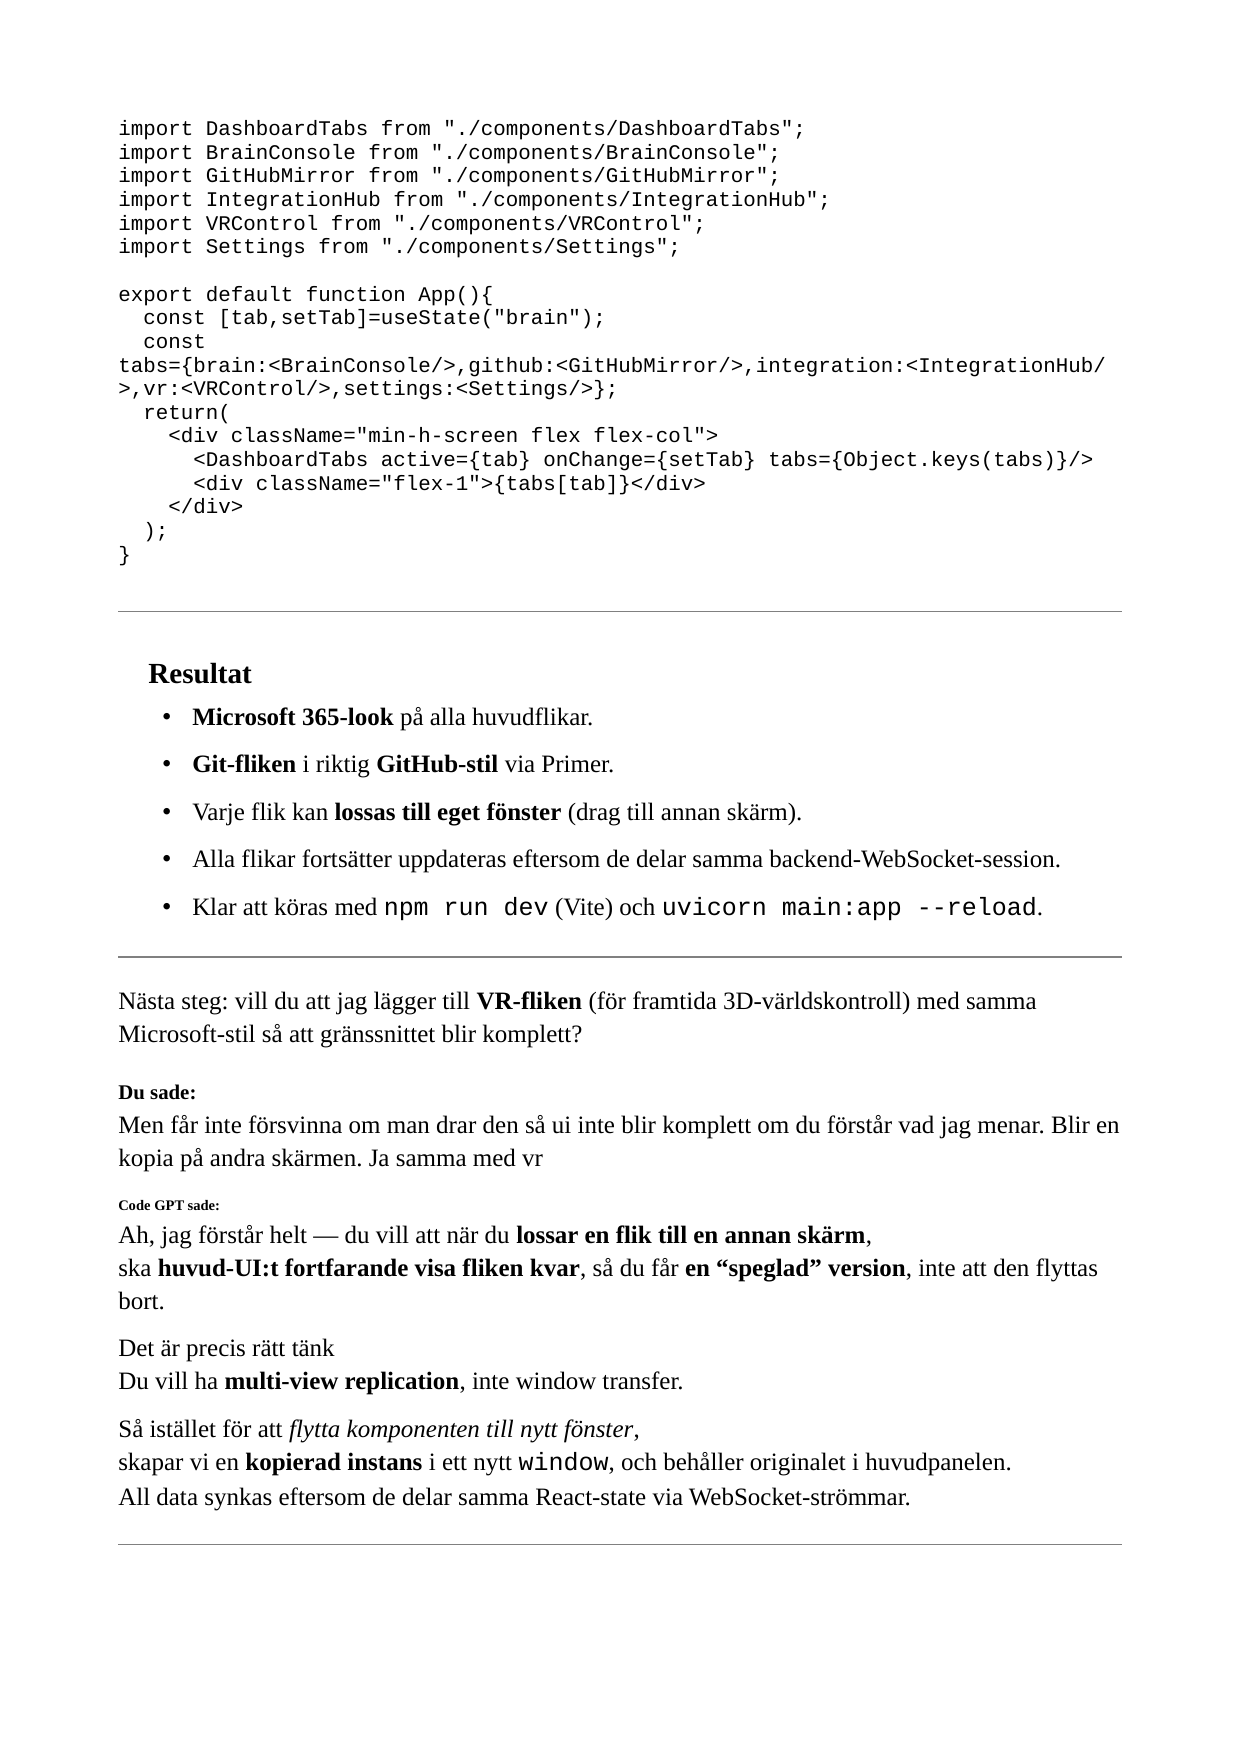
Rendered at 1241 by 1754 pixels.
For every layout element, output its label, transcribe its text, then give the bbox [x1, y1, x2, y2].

text Ah, jag förstår helt — du vill att när du lossar en flik till en annan skärm, ska huvud-UI:t fortfarande visa fliken kvar, så du får en “speglad” version, inte att den flyttas bort. [118, 1220, 1122, 1314]
text export default function App(){ [118, 284, 1122, 307]
text } [118, 544, 1122, 567]
list Klar att köras med npm run dev (Vite) och uvicorn main:app --reload. [162, 892, 1122, 923]
text import GitHubMirror from "./components/GitHubMirror"; [118, 165, 1122, 189]
list Git-fliken i riktig GitHub-stil via Primer. [162, 749, 1122, 778]
list Microsoft 365-look på alla huvudflikar. [162, 702, 1122, 731]
text Men får inte försvinna om man drar den så ui inte blir komplett om du förstår vad jag menar. Blir en kopia på andra skärmen. Ja samma med vr [118, 1110, 1122, 1172]
text </div> [118, 496, 1122, 520]
text <DashboardTabs active={tab} onChange={setTab} tabs={Object.keys(tabs)}/> [118, 449, 1122, 473]
subtitle Du sade: [118, 1079, 1122, 1104]
text const [tab,setTab]=useState("brain"); [118, 307, 1122, 331]
text const tabs={brain:<BrainConsole/>,github:<GitHubMirror/>,integration:<IntegrationHub/>,vr:<VRControl/>,settings:<Settings/>}; [118, 331, 1122, 402]
text import IntegrationHub from "./components/IntegrationHub"; [118, 189, 1122, 213]
text import Settings from "./components/Settings"; [118, 236, 1122, 260]
text Det är precis rätt tänk 💡 Du vill ha multi-view replication, inte window transfer. [118, 1333, 1122, 1395]
text return( [118, 402, 1122, 426]
subtitle Code GPT sade: [118, 1197, 1122, 1213]
list Alla flikar fortsätter uppdateras eftersom de delar samma backend-WebSocket-session. [162, 844, 1122, 873]
text <div className="flex-1">{tabs[tab]}</div> [118, 473, 1122, 496]
text import DashboardTabs from "./components/DashboardTabs"; [118, 118, 1122, 142]
list Varje flik kan lossas till eget fönster (drag till annan skärm). [162, 797, 1122, 826]
text Så istället för att flytta komponenten till nytt fönster, skapar vi en kopierad instans i ett nytt window, och behåller originalet i huvudpanelen. All data synkas eftersom de delar samma React-state via WebSocket-strömmar. [118, 1414, 1122, 1511]
text Nästa steg: vill du att jag lägger till VR-fliken (för framtida 3D-världskontroll) med samma Microsoft-stil så att gränssnittet blir komplett? [118, 986, 1122, 1048]
subtitle ✅ Resultat [118, 656, 1122, 689]
text ); [118, 520, 1122, 544]
text import VRControl from "./components/VRControl"; [118, 213, 1122, 236]
text <div className="min-h-screen flex flex-col"> [118, 426, 1122, 449]
text import BrainConsole from "./components/BrainConsole"; [118, 142, 1122, 165]
